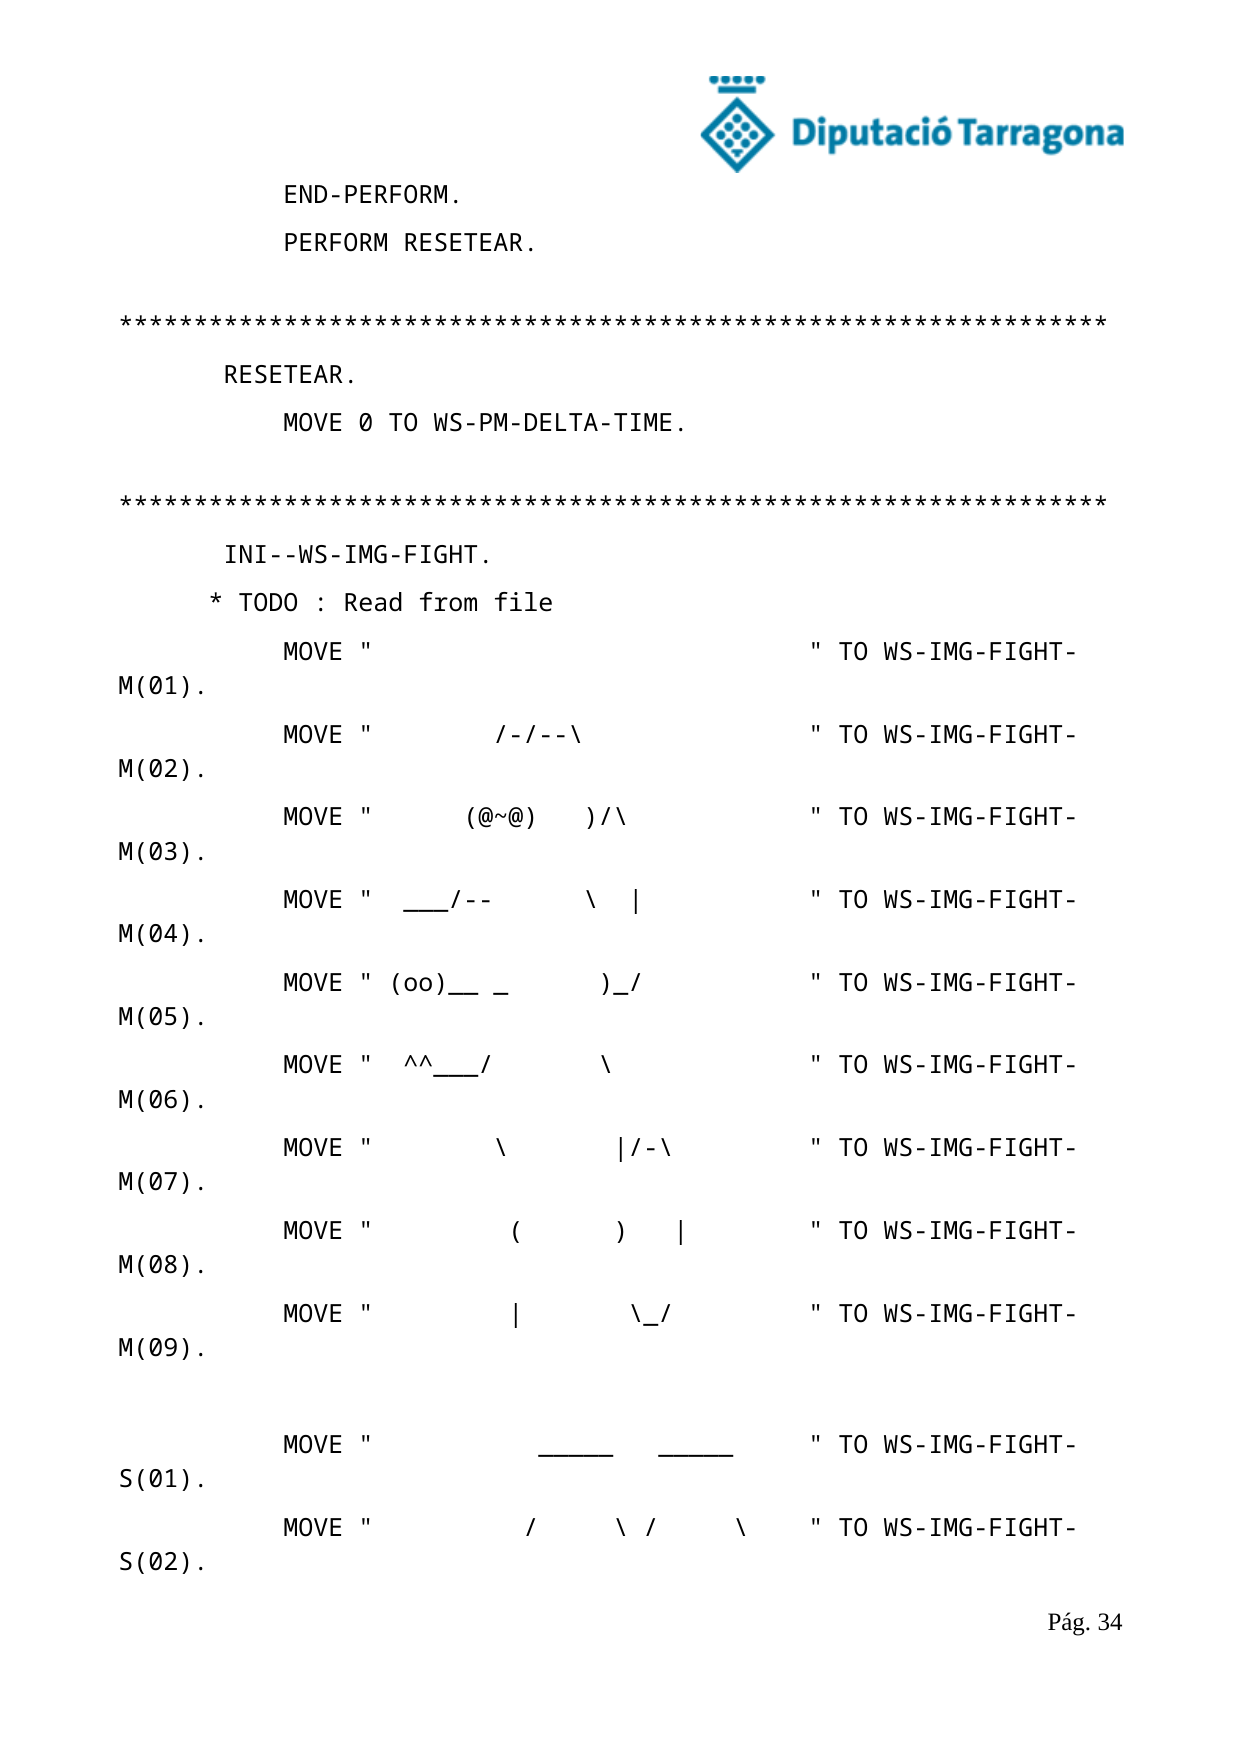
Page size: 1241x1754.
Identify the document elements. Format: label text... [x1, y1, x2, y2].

text MOVE " (@~@) )/\ " TO WS-IMG-FIGHT-M(03). [118, 799, 1122, 867]
text RESETEAR. [118, 356, 1122, 390]
text MOVE " _____ _____ " TO WS-IMG-FIGHT-S(01). [118, 1427, 1122, 1495]
text MOVE " (oo)__ _ )_/ " TO WS-IMG-FIGHT-M(05). [118, 964, 1122, 1033]
text MOVE " / \ / \ " TO WS-IMG-FIGHT-S(02). [118, 1509, 1122, 1577]
text MOVE " ( ) | " TO WS-IMG-FIGHT-M(08). [118, 1213, 1122, 1281]
text END-PERFORM. [118, 176, 1122, 210]
picture [700, 76, 1124, 173]
text PERFORM RESETEAR. [118, 225, 1122, 259]
text ****************************************************************** [118, 454, 1122, 522]
text ****************************************************************** [118, 274, 1122, 342]
text MOVE " | \_/ " TO WS-IMG-FIGHT-M(09). [118, 1295, 1122, 1363]
text MOVE " ^^___/ \ " TO WS-IMG-FIGHT-M(06). [118, 1047, 1122, 1115]
text MOVE " /-/--\ " TO WS-IMG-FIGHT-M(02). [118, 716, 1122, 784]
text MOVE " " TO WS-IMG-FIGHT-M(01). [118, 634, 1122, 702]
text MOVE 0 TO WS-PM-DELTA-TIME. [118, 405, 1122, 439]
text INI--WS-IMG-FIGHT. [118, 536, 1122, 570]
text * TODO : Read from file [118, 585, 1122, 619]
text MOVE " ___/-- \ | " TO WS-IMG-FIGHT-M(04). [118, 882, 1122, 950]
text MOVE " \ |/-\ " TO WS-IMG-FIGHT-M(07). [118, 1130, 1122, 1198]
